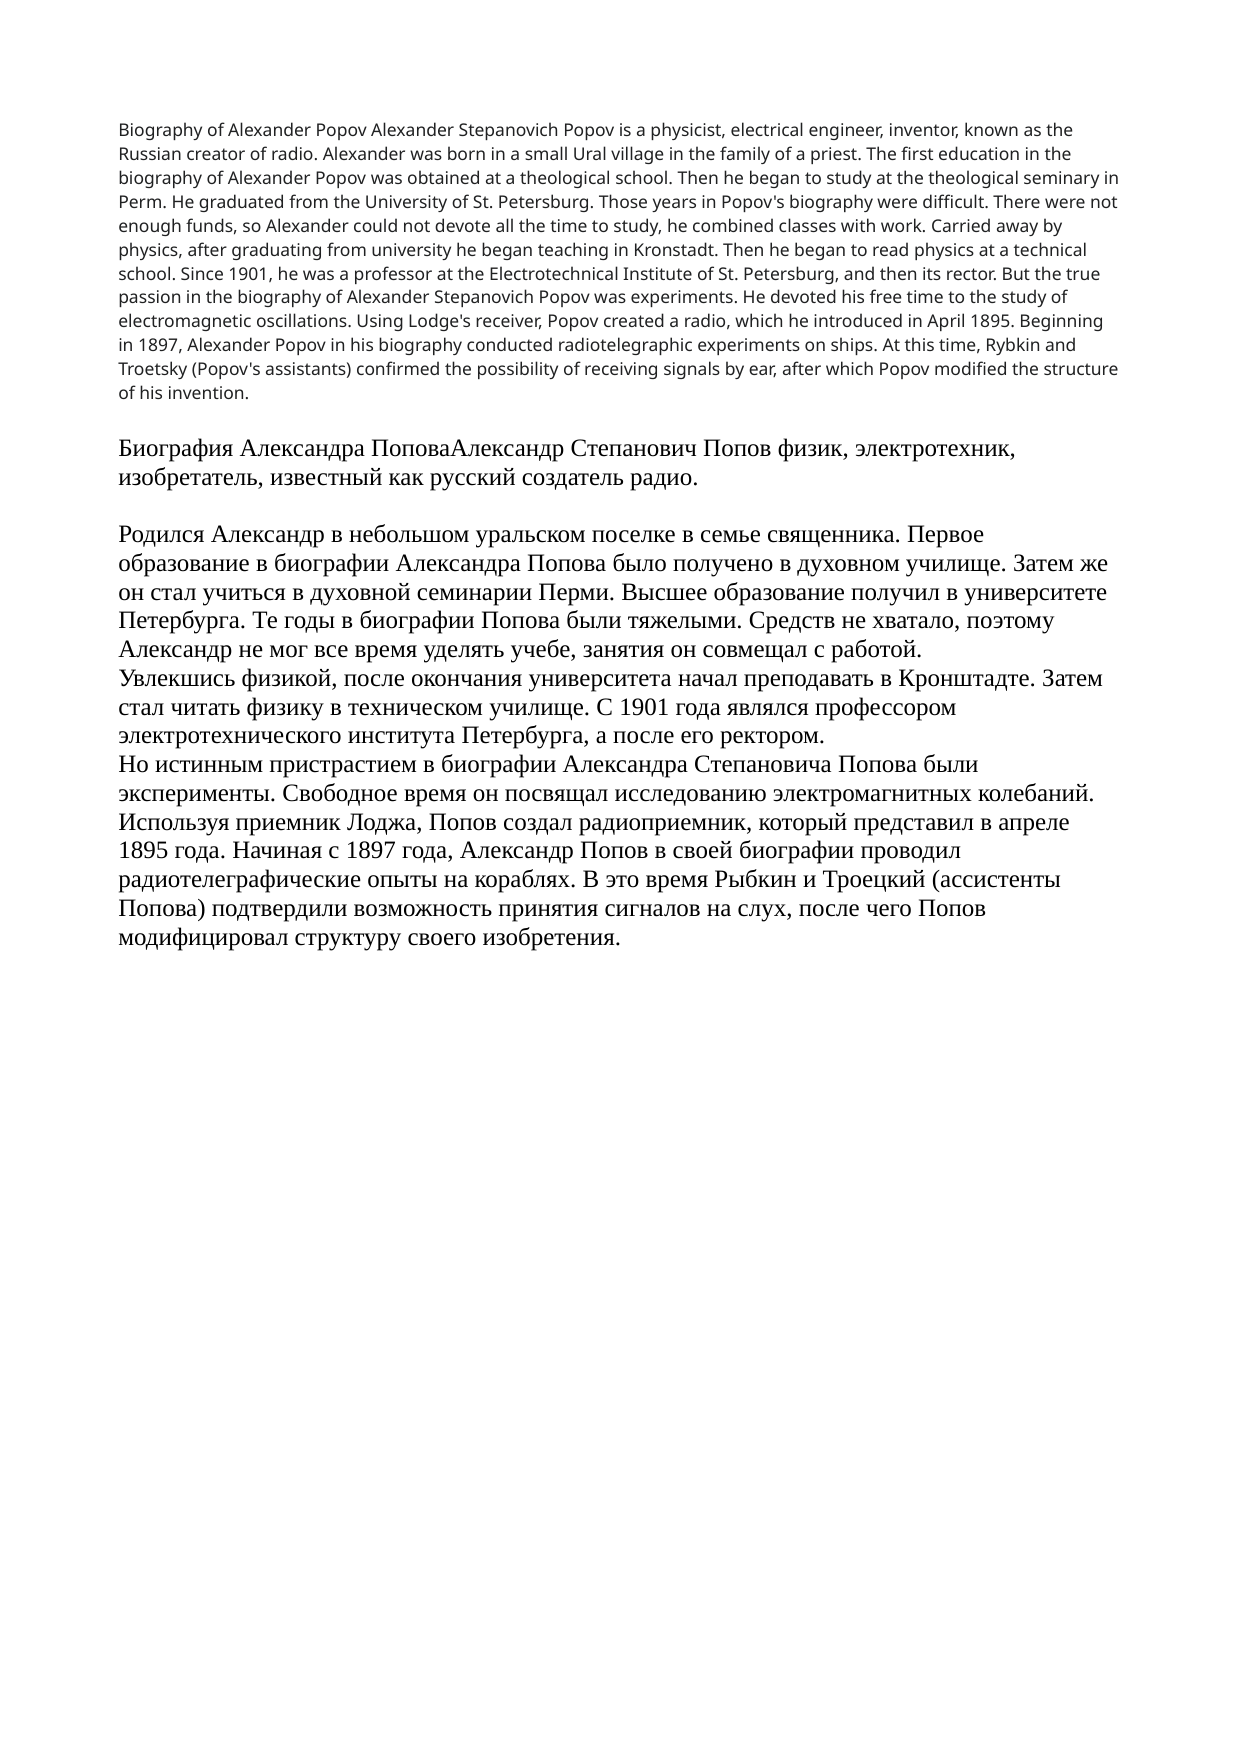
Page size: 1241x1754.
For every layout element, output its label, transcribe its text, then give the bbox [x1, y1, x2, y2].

text Biography of Alexander Popov Alexander Stepanovich Popov is a physicist, electrical engineer, inventor, known as the Russian creator of radio. Alexander was born in a small Ural village in the family of a priest. The first education in the biography of Alexander Popov was obtained at a theological school. Then he began to study at the theological seminary in Perm. He graduated from the University of St. Petersburg. Those years in Popov's biography were difficult. There were not enough funds, so Alexander could not devote all the time to study, he combined classes with work. Carried away by physics, after graduating from university he began teaching in Kronstadt. Then he began to read physics at a technical school. Since 1901, he was a professor at the Electrotechnical Institute of St. Petersburg, and then its rector. But the true passion in the biography of Alexander Stepanovich Popov was experiments. He devoted his free time to the study of electromagnetic oscillations. Using Lodge's receiver, Popov created a radio, which he introduced in April 1895. Beginning in 1897, Alexander Popov in his biography conducted radiotelegraphic experiments on ships. At this time, Rybkin and Troetsky (Popov's assistants) confirmed the possibility of receiving signals by ear, after which Popov modified the structure of his invention. [118, 118, 1122, 404]
text Но истинным пристрастием в биографии Александра Степановича Попова были эксперименты. Свободное время он посвящал исследованию электромагнитных колебаний. Используя приемник Лоджа, Попов создал радиоприемник, который представил в апреле 1895 года. Начиная с 1897 года, Александр Попов в своей биографии проводил радиотелеграфические опыты на кораблях. В это время Рыбкин и Троецкий (ассистенты Попова) подтвердили возможность принятия сигналов на слух, после чего Попов модифицировал структуру своего изобретения. [118, 749, 1122, 951]
text Биография Александра ПоповаАлександр Степанович Попов физик, электротехник, изобретатель, известный как русский создатель радио. [118, 433, 1122, 491]
text Увлекшись физикой, после окончания университета начал преподавать в Кронштадте. Затем стал читать физику в техническом училище. С 1901 года являлся профессором электротехнического института Петербурга, а после его ректором. [118, 663, 1122, 749]
text Родился Александр в небольшом уральском поселке в семье священника. Первое образование в биографии Александра Попова было получено в духовном училище. Затем же он стал учиться в духовной семинарии Перми. Высшее образование получил в университете Петербурга. Те годы в биографии Попова были тяжелыми. Средств не хватало, поэтому Александр не мог все время уделять учебе, занятия он совмещал с работой. [118, 519, 1122, 663]
